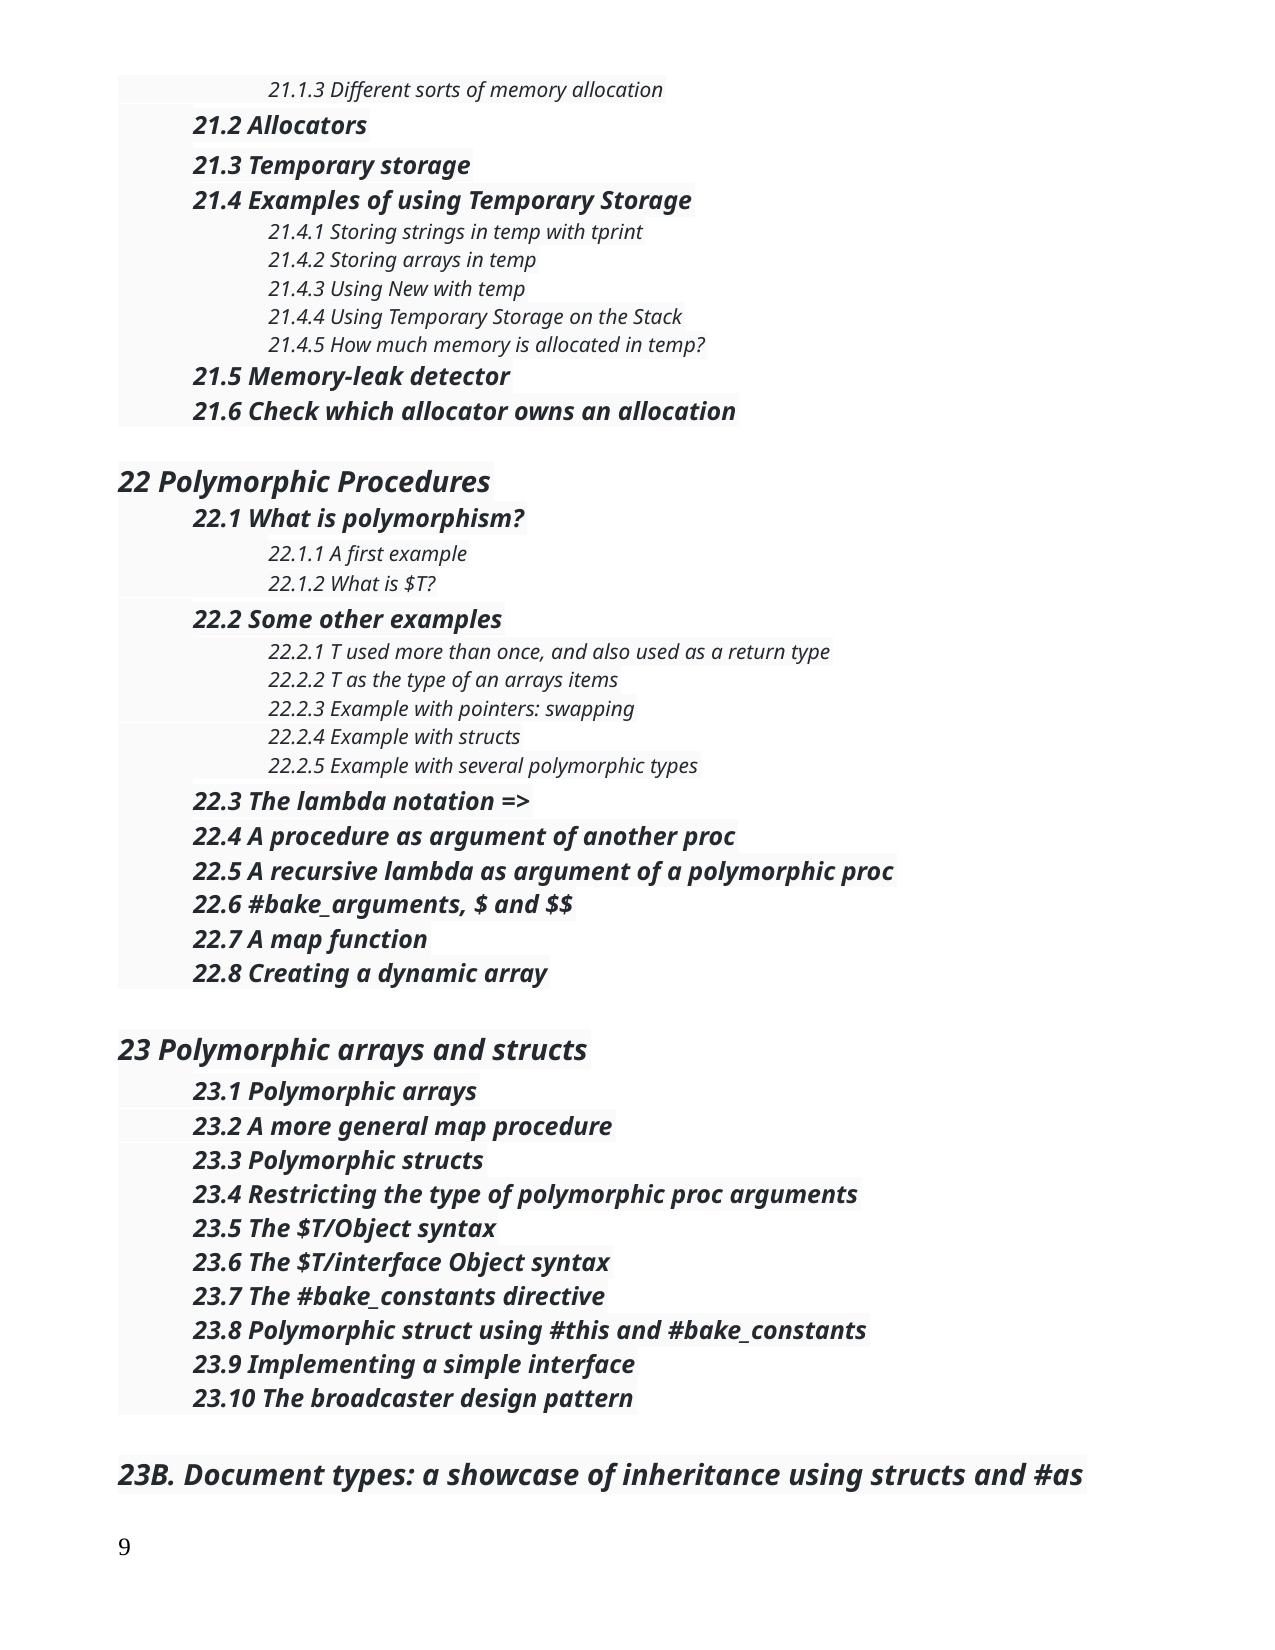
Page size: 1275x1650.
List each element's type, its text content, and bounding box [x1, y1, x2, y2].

text 21.5 Memory-leak detector [118, 359, 1157, 393]
text 23.5 The $T/Object syntax [118, 1211, 1157, 1245]
text 21.2 Allocators [118, 103, 1157, 143]
subtitle 22.2.3 Example with pointers: swapping [118, 694, 1157, 722]
text 23.4 Restricting the type of polymorphic proc arguments [118, 1177, 1157, 1211]
text 21.4.1 Storing strings in temp with tprint [118, 217, 1157, 245]
text 23.9 Implementing a simple interface [118, 1347, 1157, 1381]
text 22 Polymorphic Procedures [118, 461, 1157, 501]
subtitle 22.6 #bake_arguments, $ and $$ [118, 887, 1157, 921]
text 22.2.4 Example with structs [118, 722, 1157, 751]
text 23.10 The broadcaster design pattern [118, 1381, 1157, 1415]
subtitle 23.2 A more general map procedure [118, 1108, 1157, 1142]
subtitle 22.3 The lambda notation => [118, 779, 1157, 819]
text 21.6 Check which allocator owns an allocation [118, 393, 1157, 427]
text 23B. Document types: a showcase of inheritance using structs and #as [118, 1455, 1157, 1494]
text 21.4.5 How much memory is allocated in temp? [118, 331, 1157, 359]
subtitle 22.2.2 T as the type of an arrays items [118, 666, 1157, 694]
text 23.6 The $T/interface Object syntax [118, 1245, 1157, 1279]
subtitle 22.7 A map function [118, 921, 1157, 955]
subtitle 23 Polymorphic arrays and structs [118, 1029, 1157, 1069]
text 22.1.1 A first example [118, 535, 1157, 569]
subtitle 22.2.5 Example with several polymorphic types [118, 751, 1157, 779]
text 21.3 Temporary storage [118, 143, 1157, 183]
text 21.4.4 Using Temporary Storage on the Stack [118, 302, 1157, 331]
text 23.8 Polymorphic struct using #this and #bake_constants [118, 1313, 1157, 1347]
text 21.4 Examples of using Temporary Storage [118, 183, 1157, 217]
subtitle 23.3 Polymorphic structs [118, 1142, 1157, 1177]
text 21.4.3 Using New with temp [118, 274, 1157, 302]
text 21.1.3 Different sorts of memory allocation [118, 75, 1157, 103]
subtitle 22.2.1 T used more than once, and also used as a return type [118, 637, 1157, 666]
subtitle 22.1 What is polymorphism? [118, 501, 1157, 535]
text 22.4 A procedure as argument of another proc [118, 819, 1157, 853]
text 21.4.2 Storing arrays in temp [118, 245, 1157, 274]
text 23.7 The #bake_constants directive [118, 1279, 1157, 1313]
subtitle 23.1 Polymorphic arrays [118, 1069, 1157, 1108]
text 22.5 A recursive lambda as argument of a polymorphic proc [118, 853, 1157, 887]
text 22.8 Creating a dynamic array [118, 955, 1157, 989]
subtitle 22.1.2 What is $T? [118, 569, 1157, 597]
subtitle 22.2 Some other examples [118, 597, 1157, 637]
